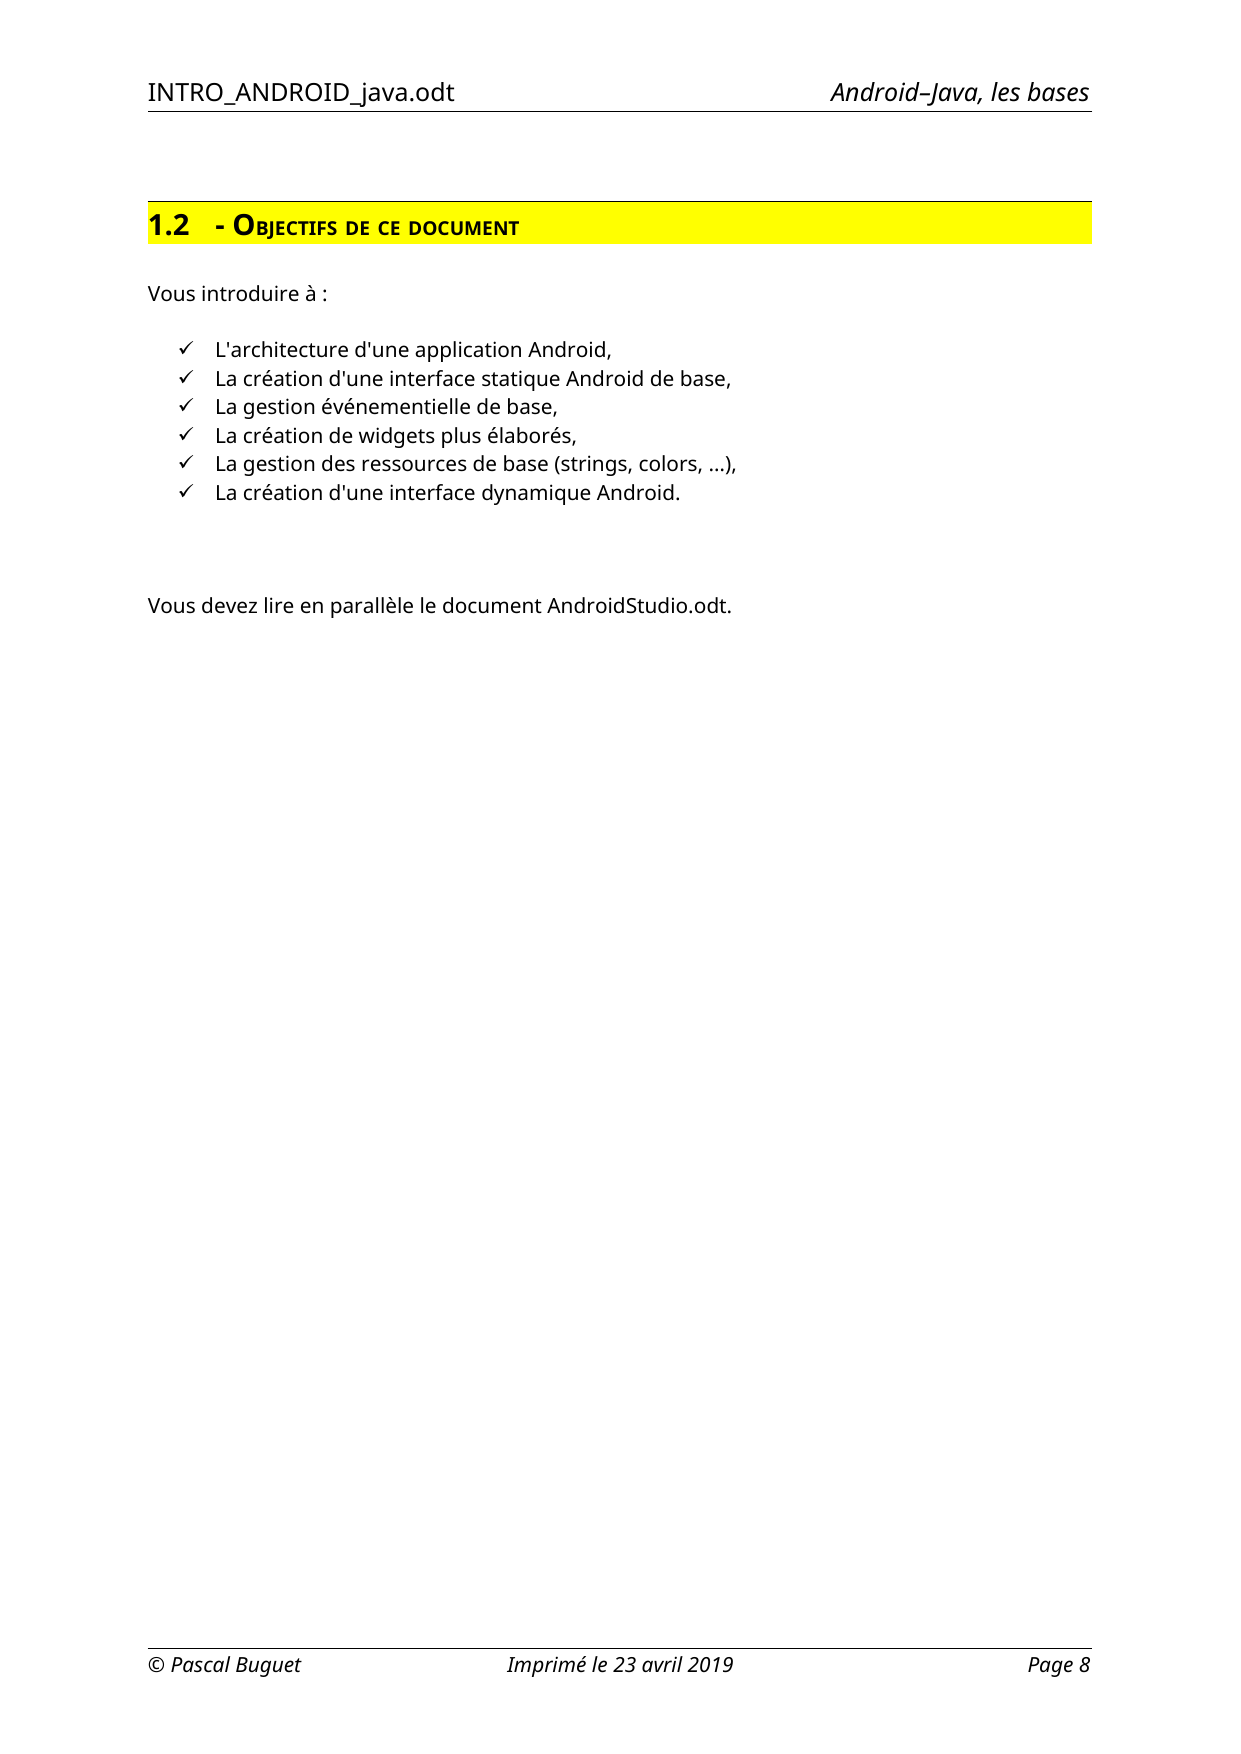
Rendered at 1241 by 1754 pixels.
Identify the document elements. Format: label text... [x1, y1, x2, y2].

list La création d'une interface dynamique Android. [177, 478, 1092, 506]
list La gestion événementielle de base, [177, 392, 1092, 421]
list La création d'une interface statique Android de base, [177, 364, 1092, 392]
list La création de widgets plus élaborés, [177, 421, 1092, 449]
list La gestion des ressources de base (strings, colors, …), [177, 449, 1092, 478]
subtitle - Objectifs de ce document [148, 202, 1092, 244]
text Vous devez lire en parallèle le document AndroidStudio.odt. [148, 591, 1092, 620]
text Vous introduire à : [148, 279, 1092, 307]
list L'architecture d'une application Android, [177, 336, 1092, 364]
